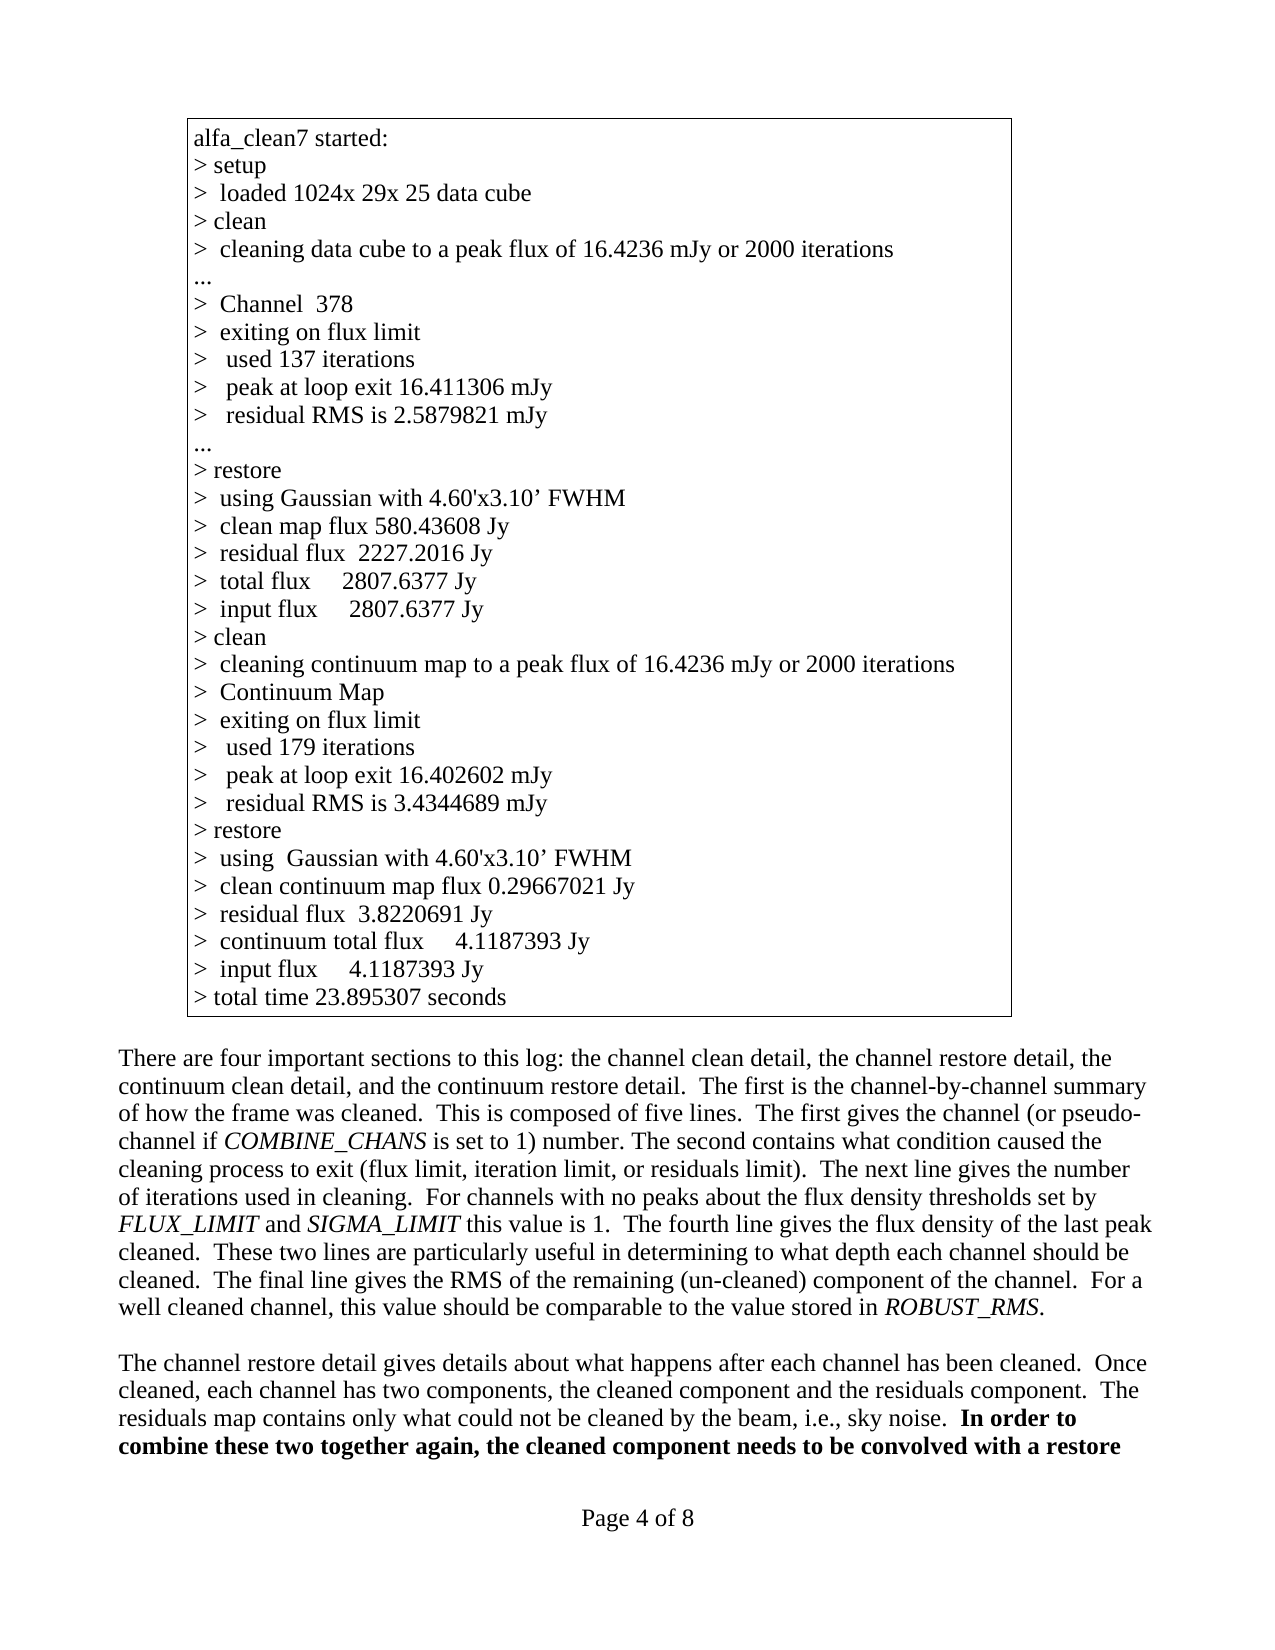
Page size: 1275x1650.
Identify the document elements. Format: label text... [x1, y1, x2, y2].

text well cleaned channel, this value should be comparable to the value stored in ROBUST_RMS. [118, 1293, 1157, 1321]
text cleaning process to exit (flux limit, iteration limit, or residuals limit). The next line gives the number of iterations used in cleaning. For channels with no peaks about the flux density thresholds set by FLUX_LIMIT and SIGMA_LIMIT this value is 1. The fourth line gives the flux density of the last peak cleaned. These two lines are particularly useful in determining to what depth each channel should be cleaned. The final line gives the RMS of the remaining (un-cleaned) component of the channel. For a [118, 1155, 1157, 1293]
text There are four important sections to this log: the channel clean detail, the channel restore detail, the continuum clean detail, and the continuum restore detail. The first is the channel-by-channel summary of how the frame was cleaned. This is composed of five lines. The first gives the channel (or pseudo-channel if COMBINE_CHANS is set to 1) number. The second contains what condition caused the [118, 1044, 1157, 1155]
table_header alfa_clean7 started: > setup > loaded 1024x 29x 25 data cube > clean > cleaning data cube to a peak flux of 16.4236 mJy or 2000 iterations ... > Channel 378 > exiting on flux limit > used 137 iterations > peak at loop exit 16.411306 mJy > residual RMS is 2.5879821 mJy ... > restore > using Gaussian with 4.60'x3.10’ FWHM > clean map flux 580.43608 Jy > residual flux 2227.2016 Jy > total flux 2807.6377 Jy > input flux 2807.6377 Jy > clean > cleaning continuum map to a peak flux of 16.4236 mJy or 2000 iterations > Continuum Map > exiting on flux limit > used 179 iterations > peak at loop exit 16.402602 mJy > residual RMS is 3.4344689 mJy > restore > using Gaussian with 4.60'x3.10’ FWHM > clean continuum map flux 0.29667021 Jy > residual flux 3.8220691 Jy > continuum total flux 4.1187393 Jy > input flux 4.1187393 Jy > total time 23.895307 seconds [188, 119, 1011, 1016]
text The channel restore detail gives details about what happens after each channel has been cleaned. Once cleaned, each channel has two components, the cleaned component and the residuals component. The residuals map contains only what could not be cleaned by the beam, i.e., sky noise. In order to combine these two together again, the cleaned component needs to be convolved with a restore [118, 1349, 1157, 1460]
